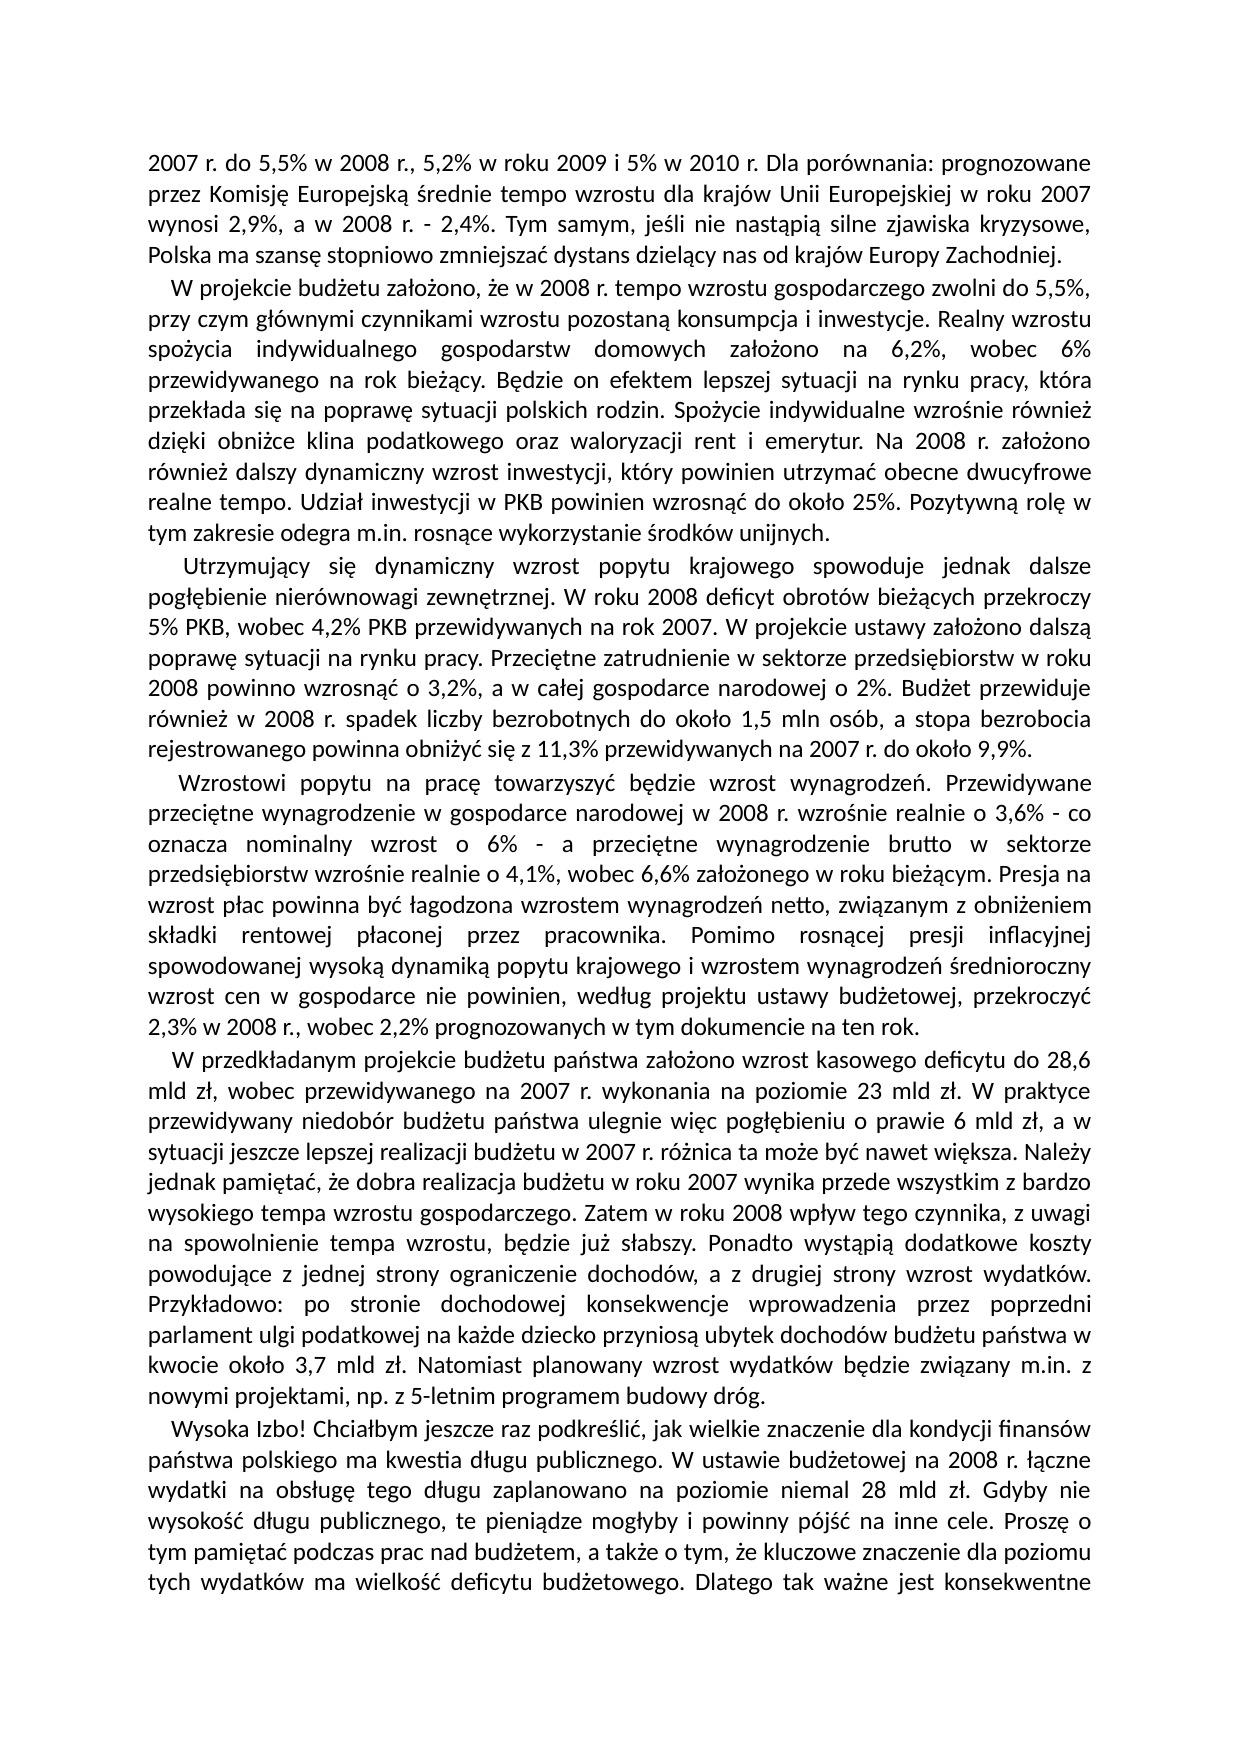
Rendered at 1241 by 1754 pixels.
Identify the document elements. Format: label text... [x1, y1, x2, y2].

text Wzrostowi popytu na pracę towarzyszyć będzie wzrost wynagrodzeń. Przewidywane przeciętne wynagrodzenie w gospodarce narodowej w 2008 r. wzrośnie realnie o 3,6% - co oznacza nominalny wzrost o 6% - a przeciętne wynagrodzenie brutto w sektorze przedsiębiorstw wzrośnie realnie o 4,1%, wobec 6,6% założonego w roku bieżącym. Presja na wzrost płac powinna być łagodzona wzrostem wynagrodzeń netto, związanym z obniżeniem składki rentowej płaconej przez pracownika. Pomimo rosnącej presji inflacyjnej spowodowanej wysoką dynamiką popytu krajowego i wzrostem wynagrodzeń średnioroczny wzrost cen w gospodarce nie powinien, według projektu ustawy budżetowej, przekroczyć 2,3% w 2008 r., wobec 2,2% prognozowanych w tym dokumencie na ten rok. [148, 767, 1093, 1041]
text W projekcie budżetu założono, że w 2008 r. tempo wzrostu gospodarczego zwolni do 5,5%, przy czym głównymi czynnikami wzrostu pozostaną konsumpcja i inwestycje. Realny wzrostu spożycia indywidualnego gospodarstw domowych założono na 6,2%, wobec 6% przewidywanego na rok bieżący. Będzie on efektem lepszej sytuacji na rynku pracy, która przekłada się na poprawę sytuacji polskich rodzin. Spożycie indywidualne wzrośnie również dzięki obniżce klina podatkowego oraz waloryzacji rent i emerytur. Na 2008 r. założono również dalszy dynamiczny wzrost inwestycji, który powinien utrzymać obecne dwucyfrowe realne tempo. Udział inwestycji w PKB powinien wzrosnąć do około 25%. Pozytywną rolę w tym zakresie odegra m.in. rosnące wykorzystanie środków unijnych. [148, 273, 1093, 547]
text Wysoka Izbo! Chciałbym jeszcze raz podkreślić, jak wielkie znaczenie dla kondycji finansów państwa polskiego ma kwestia długu publicznego. W ustawie budżetowej na 2008 r. łączne wydatki na obsługę tego długu zaplanowano na poziomie niemal 28 mld zł. Gdyby nie wysokość długu publicznego, te pieniądze mogłyby i powinny pójść na inne cele. Proszę o tym pamiętać podczas prac nad budżetem, a także o tym, że kluczowe znaczenie dla poziomu tych wydatków ma wielkość deficytu budżetowego. Dlatego tak ważne jest konsekwentne [148, 1413, 1093, 1597]
text W przedkładanym projekcie budżetu państwa założono wzrost kasowego deficytu do 28,6 mld zł, wobec przewidywanego na 2007 r. wykonania na poziomie 23 mld zł. W praktyce przewidywany niedobór budżetu państwa ulegnie więc pogłębieniu o prawie 6 mld zł, a w sytuacji jeszcze lepszej realizacji budżetu w 2007 r. różnica ta może być nawet większa. Należy jednak pamiętać, że dobra realizacja budżetu w roku 2007 wynika przede wszystkim z bardzo wysokiego tempa wzrostu gospodarczego. Zatem w roku 2008 wpływ tego czynnika, z uwagi na spowolnienie tempa wzrostu, będzie już słabszy. Ponadto wystąpią dodatkowe koszty powodujące z jednej strony ograniczenie dochodów, a z drugiej strony wzrost wydatków. Przykładowo: po stronie dochodowej konsekwencje wprowadzenia przez poprzedni parlament ulgi podatkowej na każde dziecko przyniosą ubytek dochodów budżetu państwa w kwocie około 3,7 mld zł. Natomiast planowany wzrost wydatków będzie związany m.in. z nowymi projektami, np. z 5-letnim programem budowy dróg. [148, 1044, 1093, 1411]
text Utrzymujący się dynamiczny wzrost popytu krajowego spowoduje jednak dalsze pogłębienie nierównowagi zewnętrznej. W roku 2008 deficyt obrotów bieżących przekroczy 5% PKB, wobec 4,2% PKB przewidywanych na rok 2007. W projekcie ustawy założono dalszą poprawę sytuacji na rynku pracy. Przeciętne zatrudnienie w sektorze przedsiębiorstw w roku 2008 powinno wzrosnąć o 3,2%, a w całej gospodarce narodowej o 2%. Budżet przewiduje również w 2008 r. spadek liczby bezrobotnych do około 1,5 mln osób, a stopa bezrobocia rejestrowanego powinna obniżyć się z 11,3% przewidywanych na 2007 r. do około 9,9%. [148, 550, 1093, 764]
text 2007 r. do 5,5% w 2008 r., 5,2% w roku 2009 i 5% w 2010 r. Dla porównania: prognozowane przez Komisję Europejską średnie tempo wzrostu dla krajów Unii Europejskiej w roku 2007 wynosi 2,9%, a w 2008 r. - 2,4%. Tym samym, jeśli nie nastąpią silne zjawiska kryzysowe, Polska ma szansę stopniowo zmniejszać dystans dzielący nas od krajów Europy Zachodniej. [148, 148, 1093, 270]
